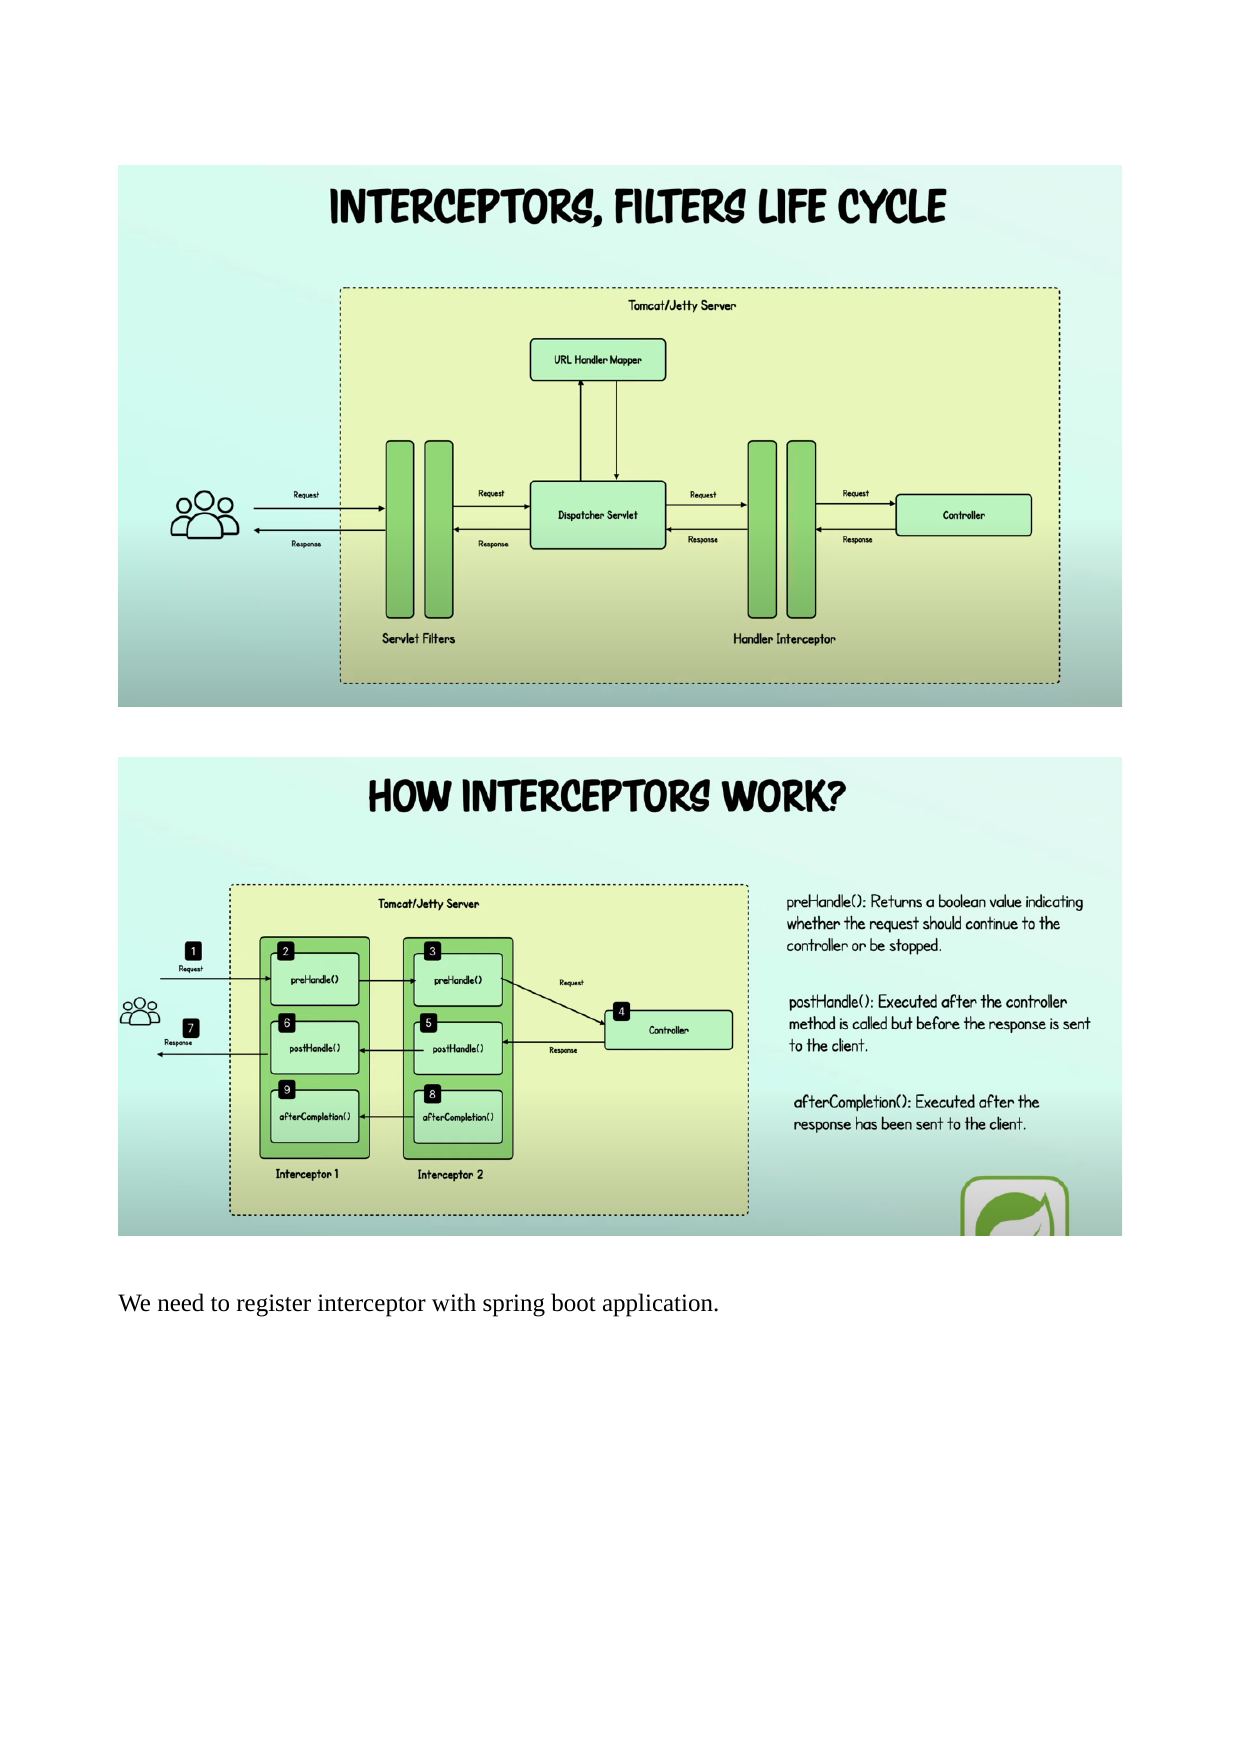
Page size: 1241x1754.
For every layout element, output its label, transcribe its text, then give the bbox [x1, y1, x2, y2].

picture [118, 757, 1123, 1236]
picture [118, 165, 1123, 707]
text We need to register interceptor with spring boot application. [118, 1288, 1122, 1316]
